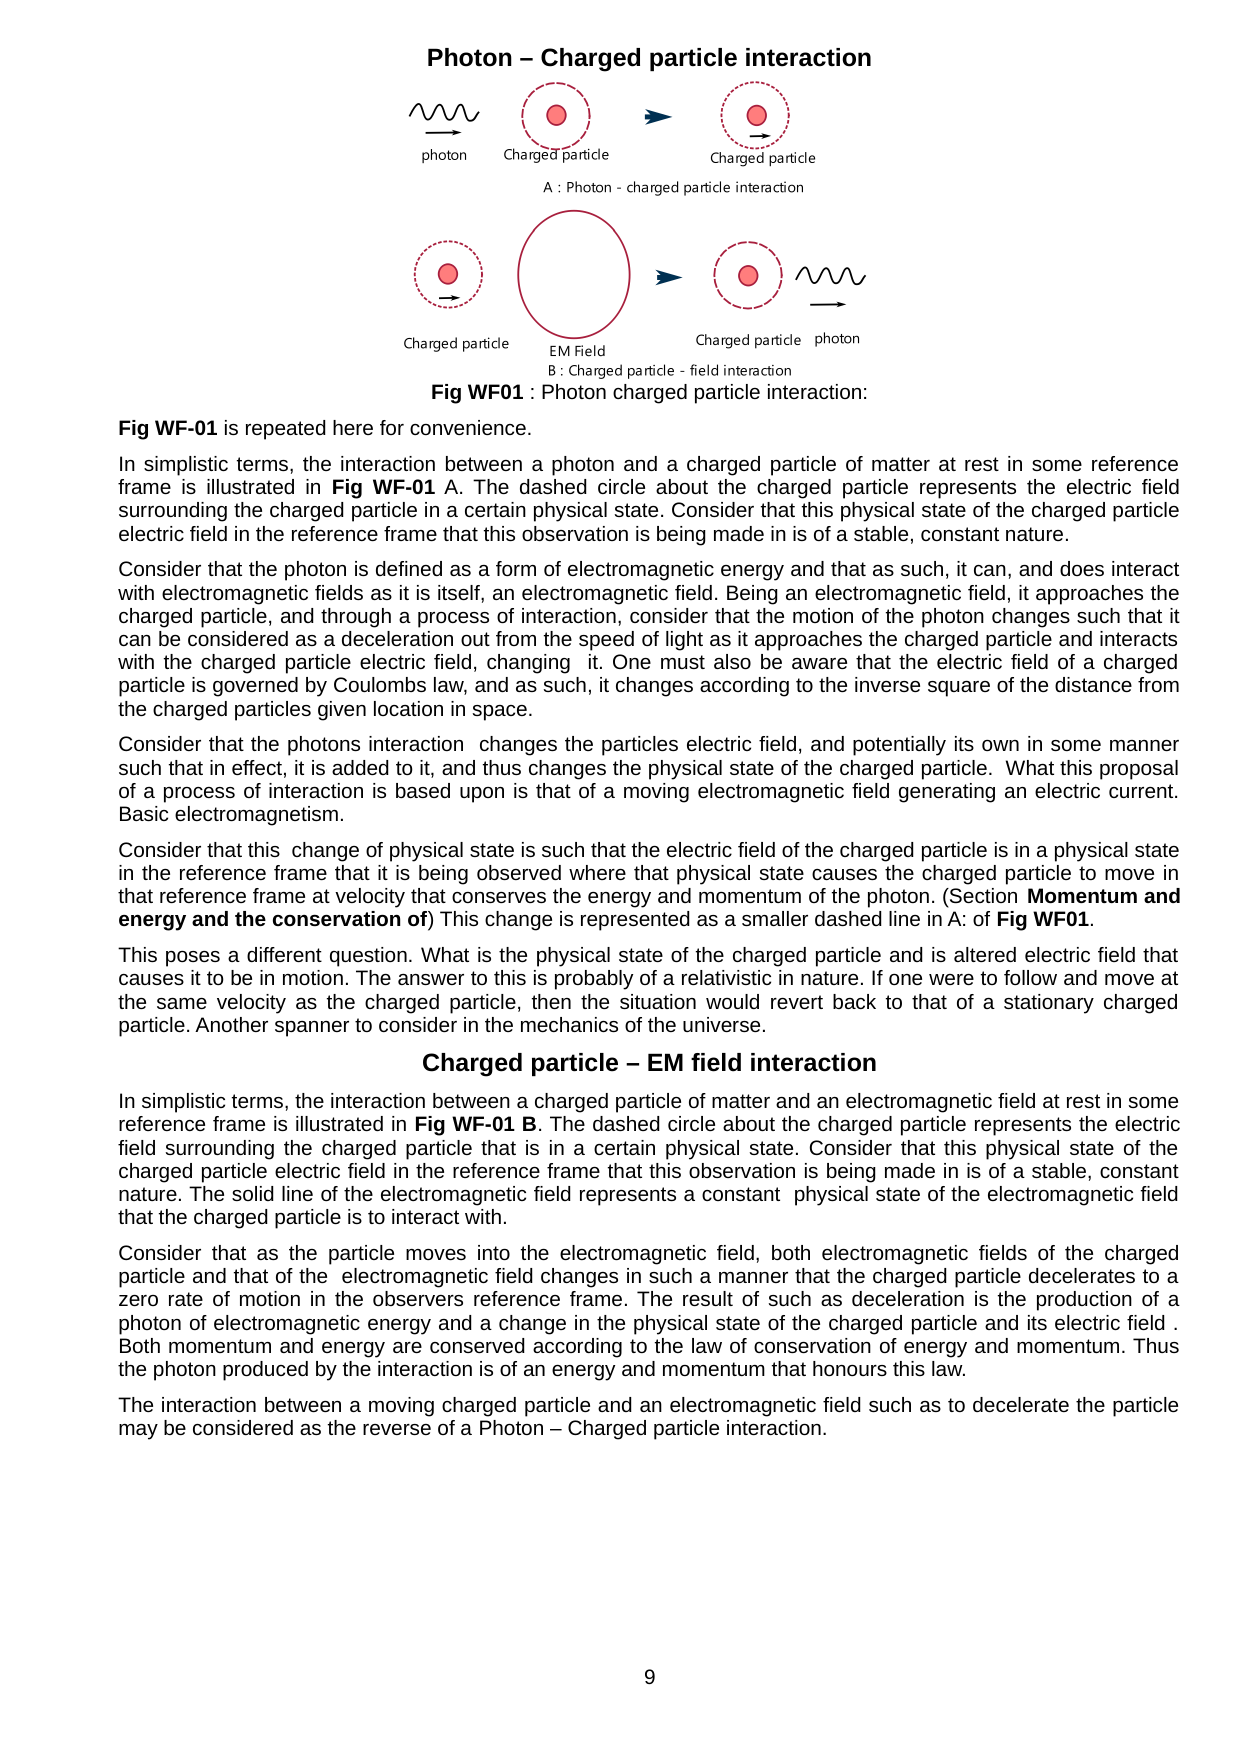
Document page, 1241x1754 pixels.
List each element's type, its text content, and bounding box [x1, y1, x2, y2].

text The interaction between a moving charged particle and an electromagnetic field such as to decelerate the particle may be considered as the reverse of a Photon – Charged particle interaction. [118, 1393, 1181, 1440]
text Consider that the photons interaction changes the particles electric field, and potentially its own in some manner such that in effect, it is added to it, and thus changes the physical state of the charged particle. What this proposal of a process of interaction is based upon is that of a moving electromagnetic field generating an electric current. Basic electromagnetism. [118, 733, 1181, 826]
text Photon – Charged particle interaction [118, 44, 1181, 72]
picture [394, 81, 895, 381]
text Fig WF-01 is repeated here for convenience. [118, 417, 1181, 440]
text In simplistic terms, the interaction between a photon and a charged particle of matter at rest in some reference frame is illustrated in Fig WF-01 A. The dashed circle about the charged particle represents the electric field surrounding the charged particle in a certain physical state. Consider that this physical state of the charged particle electric field in the reference frame that this observation is being made in is of a stable, constant nature. [118, 452, 1181, 545]
text Fig WF01 : Photon charged particle interaction: [118, 85, 1181, 404]
text Consider that this change of physical state is such that the electric field of the charged particle is in a physical state in the reference frame that it is being observed where that physical state causes the charged particle to move in that reference frame at velocity that conserves the energy and momentum of the photon. (Section Momentum and energy and the conservation of) This change is represented as a smaller dashed line in A: of Fig WF01. [118, 838, 1181, 931]
text This poses a different question. What is the physical state of the charged particle and is altered electric field that causes it to be in motion. The answer to this is probably of a relativistic in nature. If one were to follow and move at the same velocity as the charged particle, then the situation would revert back to that of a stationary charged particle. Another spanner to consider in the mechanics of the universe. [118, 944, 1181, 1037]
text Charged particle – EM field interaction [118, 1049, 1181, 1077]
text Consider that as the particle moves into the electromagnetic field, both electromagnetic fields of the charged particle and that of the electromagnetic field changes in such a manner that the charged particle decelerates to a zero rate of motion in the observers reference frame. The result of such as deceleration is the production of a photon of electromagnetic energy and a change in the physical state of the charged particle and its electric field . Both momentum and energy are conserved according to the law of conservation of energy and momentum. Thus the photon produced by the interaction is of an energy and momentum that honours this law. [118, 1241, 1181, 1381]
text In simplistic terms, the interaction between a charged particle of matter and an electromagnetic field at rest in some reference frame is illustrated in Fig WF-01 B. The dashed circle about the charged particle represents the electric field surrounding the charged particle that is in a certain physical state. Consider that this physical state of the charged particle electric field in the reference frame that this observation is being made in is of a stable, constant nature. The solid line of the electromagnetic field represents a constant physical state of the electromagnetic field that the charged particle is to interact with. [118, 1089, 1181, 1229]
text Consider that the photon is defined as a form of electromagnetic energy and that as such, it can, and does interact with electromagnetic fields as it is itself, an electromagnetic field. Being an electromagnetic field, it approaches the charged particle, and through a process of interaction, consider that the motion of the photon changes such that it can be considered as a deceleration out from the speed of light as it approaches the charged particle and interacts with the charged particle electric field, changing it. One must also be aware that the electric field of a charged particle is governed by Coulombs law, and as such, it changes according to the inverse square of the distance from the charged particles given location in space. [118, 558, 1181, 720]
